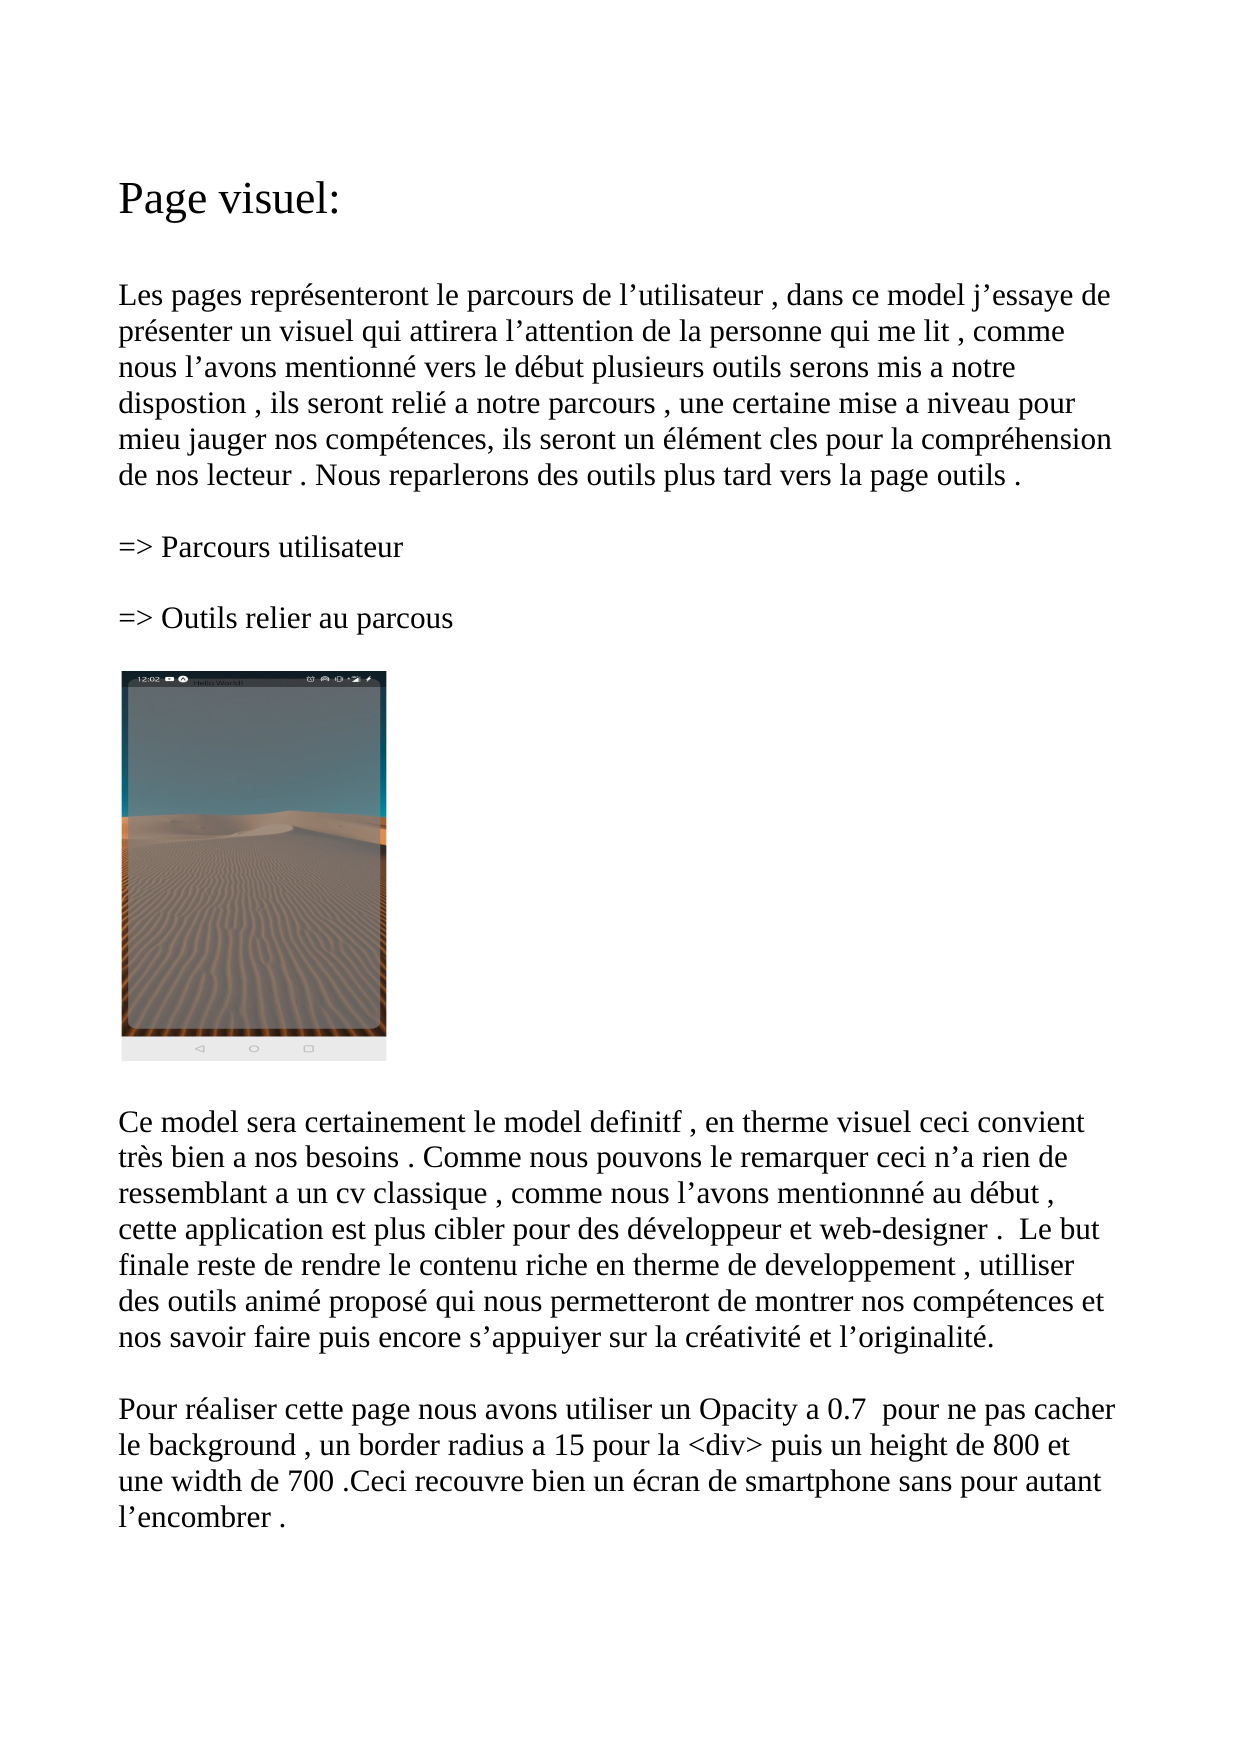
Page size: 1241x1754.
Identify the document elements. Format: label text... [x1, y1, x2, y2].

text Page visuel: [118, 171, 1122, 223]
text Pour réaliser cette page nous avons utiliser un Opacity a 0.7 pour ne pas cacher le background , un border radius a 15 pour la <div> puis un height de 800 et une width de 700 .Ceci recouvre bien un écran de smartphone sans pour autant l’encombrer . [118, 1390, 1122, 1534]
picture [121, 671, 387, 1061]
text Ce model sera certainement le model definitf , en therme visuel ceci convient très bien a nos besoins . Comme nous pouvons le remarquer ceci n’a rien de ressemblant a un cv classique , comme nous l’avons mentionnné au début , cette application est plus cibler pour des développeur et web-designer . Le but finale reste de rendre le contenu riche en therme de developpement , utilliser des outils animé proposé qui nous permetteront de montrer nos compétences et nos savoir faire puis encore s’appuiyer sur la créativité et l’originalité. [118, 1103, 1122, 1354]
text => Outils relier au parcous [118, 600, 1122, 636]
text Les pages représenteront le parcours de l’utilisateur , dans ce model j’essaye de présenter un visuel qui attirera l’attention de la personne qui me lit , comme nous l’avons mentionné vers le début plusieurs outils serons mis a notre dispostion , ils seront relié a notre parcours , une certaine mise a niveau pour mieu jauger nos compétences, ils seront un élément cles pour la compréhension de nos lecteur . Nous reparlerons des outils plus tard vers la page outils . [118, 276, 1122, 492]
text => Parcours utilisateur [118, 528, 1122, 564]
